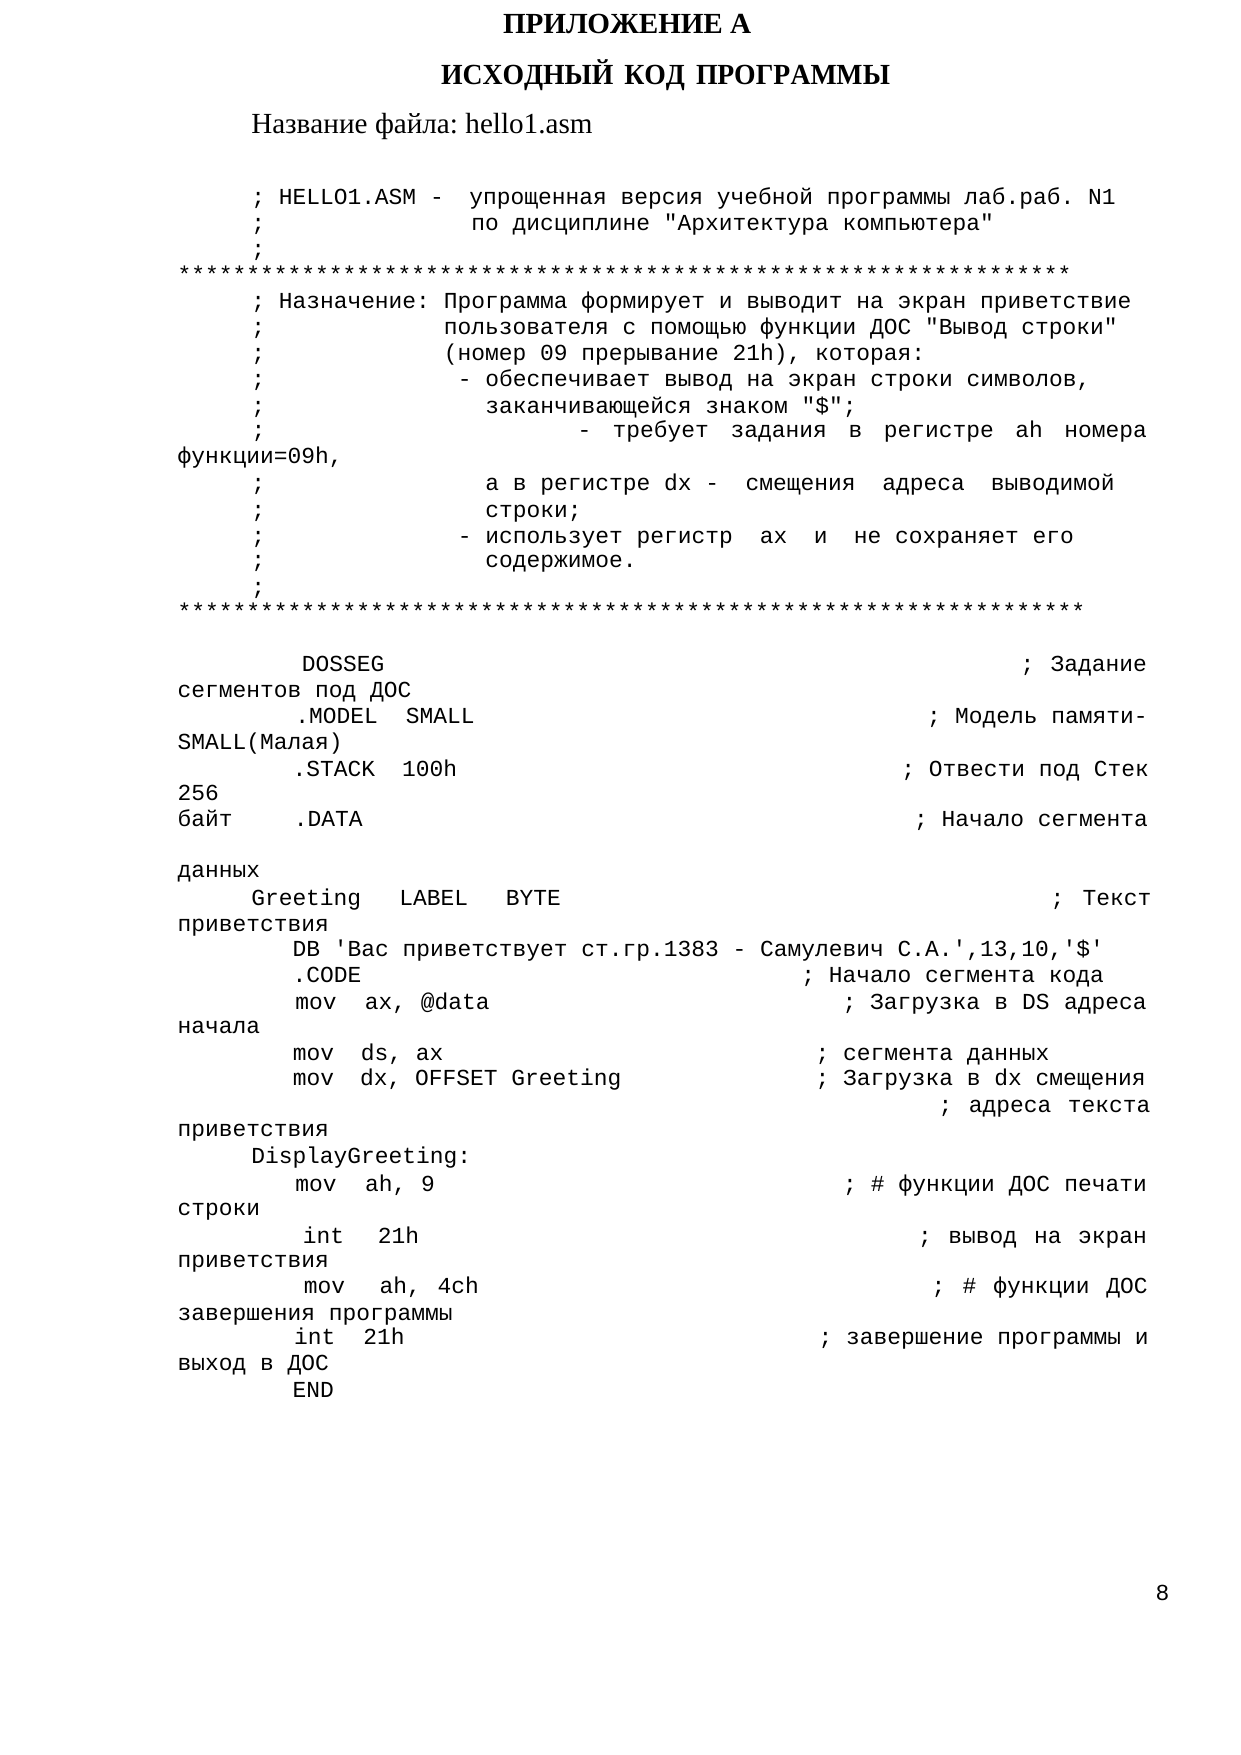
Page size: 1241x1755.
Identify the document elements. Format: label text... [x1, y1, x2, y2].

text ; (номер 09 прерывание 21h), которая: [251, 341, 1163, 367]
text int 21h ; завершение программы и выход в ДОС [177, 1325, 1149, 1377]
text ; а в регистре dx - смещения адреса выводимой [251, 471, 1163, 497]
text ****************************************************************** [177, 600, 1163, 625]
text ; заканчивающейся знаком "$"; [251, 393, 1163, 418]
text ИСХОДНЫЙ КОД ПРОГРАММЫ [207, 57, 1123, 90]
text SMALL(Малая) [177, 730, 1163, 756]
text mov ah, 9 ; # функции ДОС печати [295, 1171, 1163, 1196]
text 256 байт [177, 781, 286, 833]
text ; содержимое. [251, 548, 1163, 574]
text Greeting LABEL BYTE ; Текст [251, 886, 1163, 912]
text DOSSEG ; Задание [302, 652, 1163, 678]
text ; строки; [251, 497, 1163, 523]
text ; адреса текста [938, 1093, 1163, 1117]
text .CODE ; Начало сегмента кода [292, 964, 1163, 990]
text .DATA ; Начало сегмента [294, 807, 1163, 833]
text ; по дисциплине "Архитектура компьютера" [251, 211, 1163, 237]
text строки [177, 1196, 1163, 1222]
text Название файла: hello1.asm [251, 106, 1163, 140]
text ; - требует задания в регистре ah номера функции=09h, [177, 418, 1149, 470]
text завершения программы [177, 1300, 1163, 1325]
text ; Назначение: Программа формирует и выводит на экран приветствие [251, 289, 1163, 315]
text mov dx, OFFSET Greeting ; Загрузка в dx смещения [293, 1067, 1163, 1093]
text .STACK 100h ; Отвести под Стек [292, 756, 1163, 781]
subtitle ПРИЛОЖЕНИЕ А [146, 6, 1108, 40]
text DisplayGreeting: [251, 1145, 1163, 1171]
text ; [251, 237, 1163, 263]
text ; - обеспечивает вывод на экран строки символов, [251, 367, 1163, 393]
text приветствия [177, 1248, 1163, 1274]
text данных [177, 858, 286, 884]
text приветствия [177, 912, 1163, 938]
text ; [251, 574, 1163, 600]
text начала [177, 1014, 260, 1040]
text mov ah, 4ch ; # функции ДОС [303, 1274, 1163, 1300]
text mov ax, @data ; Загрузка в DS адреса [295, 990, 1163, 1014]
text .MODEL SMALL ; Модель памяти- [295, 704, 1163, 730]
text END [292, 1378, 1163, 1404]
text ***************************************************************** [177, 263, 1163, 289]
text сегментов под ДОС [177, 678, 1163, 704]
text int 21h ; вывод на экран [303, 1222, 1163, 1248]
text mov ds, ax ; сегмента данных [293, 1041, 1163, 1067]
text ; пользователя с помощью функции ДОС "Вывод строки" [251, 315, 1163, 341]
text ; - использует регистр ax и не сохраняет его [251, 523, 1163, 548]
text приветствия [177, 1117, 1163, 1143]
text DB 'Вас приветствует ст.гр.1383 - Самулевич С.А.',13,10,'$' [292, 938, 1163, 964]
text ; HELLO1.ASM - упрощенная версия учебной программы лаб.раб. N1 [251, 185, 1163, 211]
